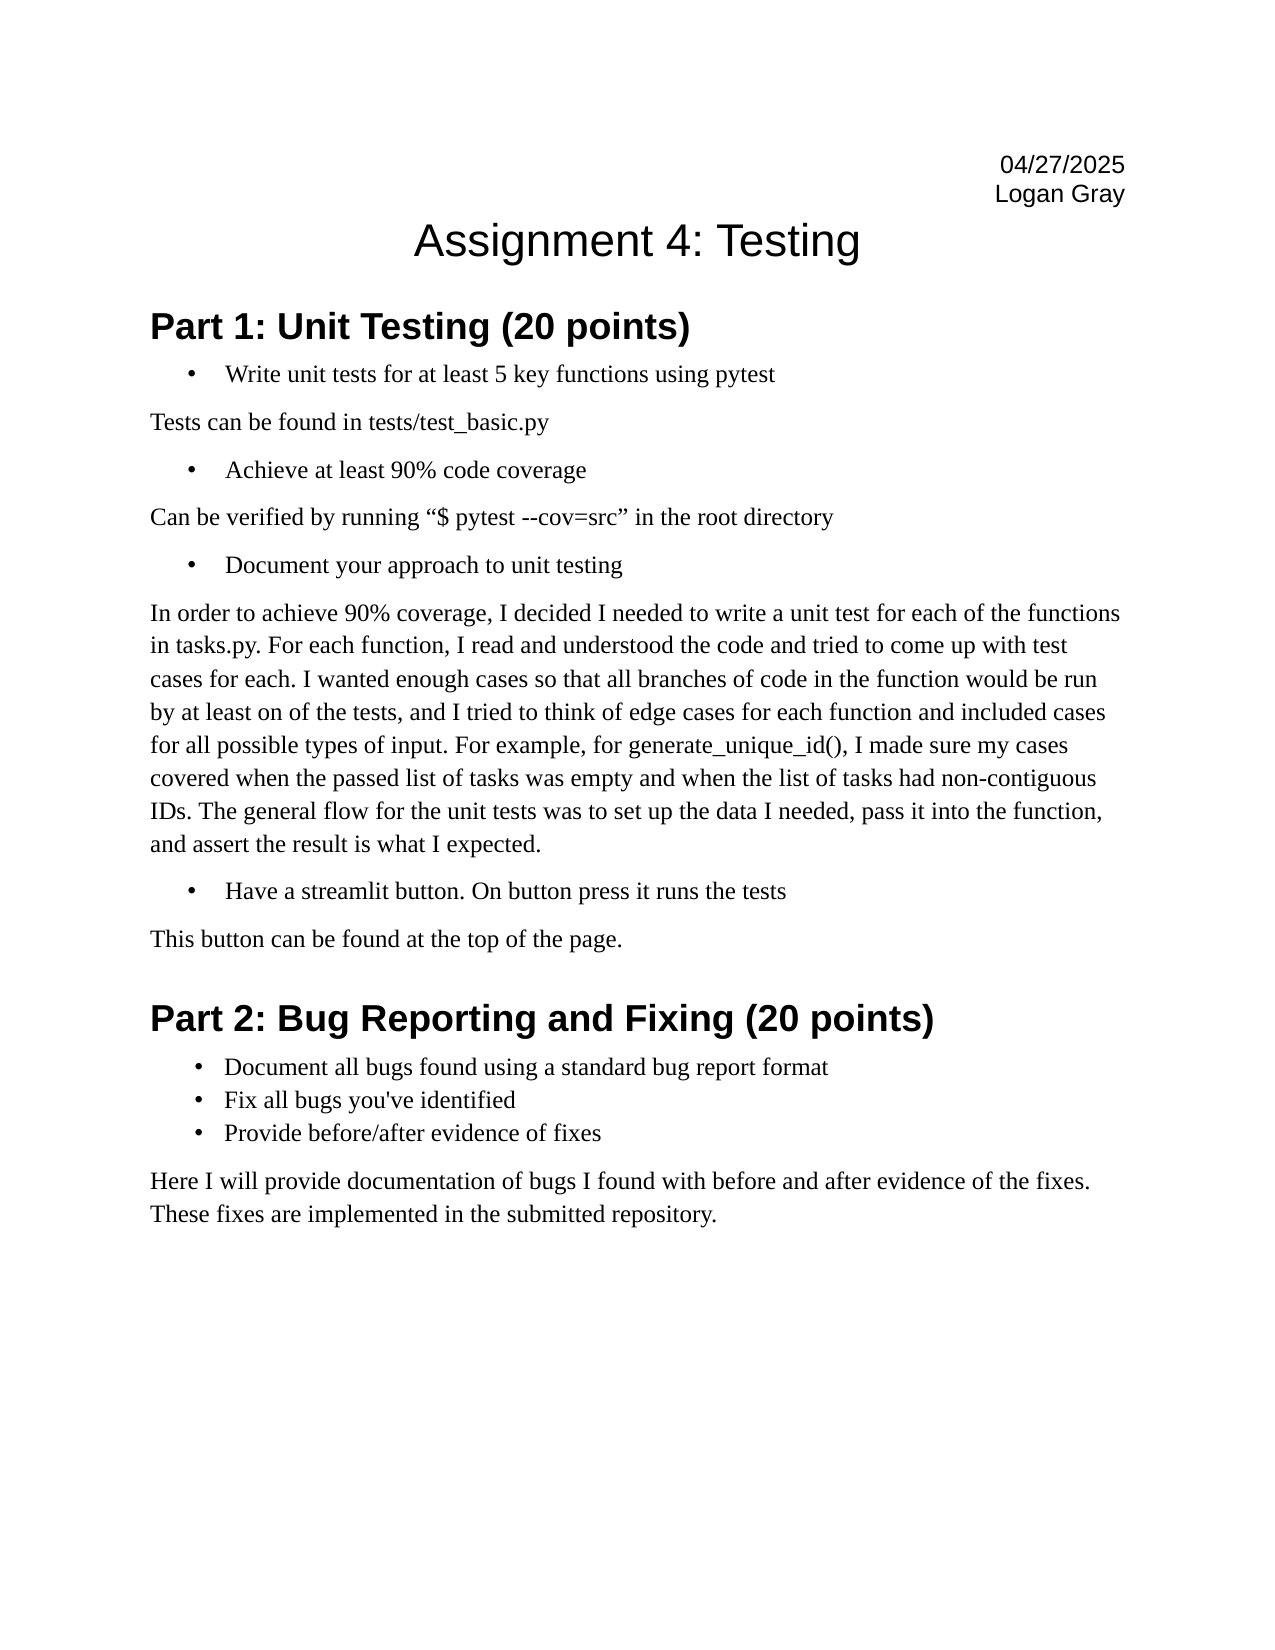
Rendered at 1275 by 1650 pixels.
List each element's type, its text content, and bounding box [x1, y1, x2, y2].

list Document all bugs found using a standard bug report format [194, 1052, 1125, 1081]
list Provide before/after evidence of fixes [194, 1118, 1125, 1147]
subtitle Assignment 4: Testing [150, 214, 1125, 266]
list Fix all bugs you've identified [194, 1085, 1125, 1114]
subtitle Part 2: Bug Reporting and Fixing (20 points) [150, 997, 1125, 1040]
text Tests can be found in tests/test_basic.py [150, 407, 1125, 436]
list Document your approach to unit testing [187, 550, 1125, 579]
text In order to achieve 90% coverage, I decided I needed to write a unit test for each of the functions in tasks.py. For each function, I read and understood the code and tried to come up with test cases for each. I wanted enough cases so that all branches of code in the function would be run by at least on of the tests, and I tried to think of edge cases for each function and included cases for all possible types of input. For example, for generate_unique_id(), I made sure my cases covered when the passed list of tasks was empty and when the list of tasks had non-contiguous IDs. The general flow for the unit tests was to set up the data I needed, pass it into the function, and assert the result is what I expected. [150, 598, 1125, 857]
subtitle Part 1: Unit Testing (20 points) [150, 304, 1125, 347]
text Here I will provide documentation of bugs I found with before and after evidence of the fixes. These fixes are implemented in the submitted repository. [150, 1166, 1125, 1228]
text Can be verified by running “$ pytest --cov=src” in the root directory [150, 502, 1125, 531]
list Write unit tests for at least 5 key functions using pytest [187, 359, 1125, 388]
list Achieve at least 90% code coverage [187, 455, 1125, 483]
list Have a streamlit button. On button press it runs the tests [187, 876, 1125, 905]
text This button can be found at the top of the page. [150, 924, 1125, 953]
text 04/27/2025 Logan Gray [150, 150, 1125, 207]
